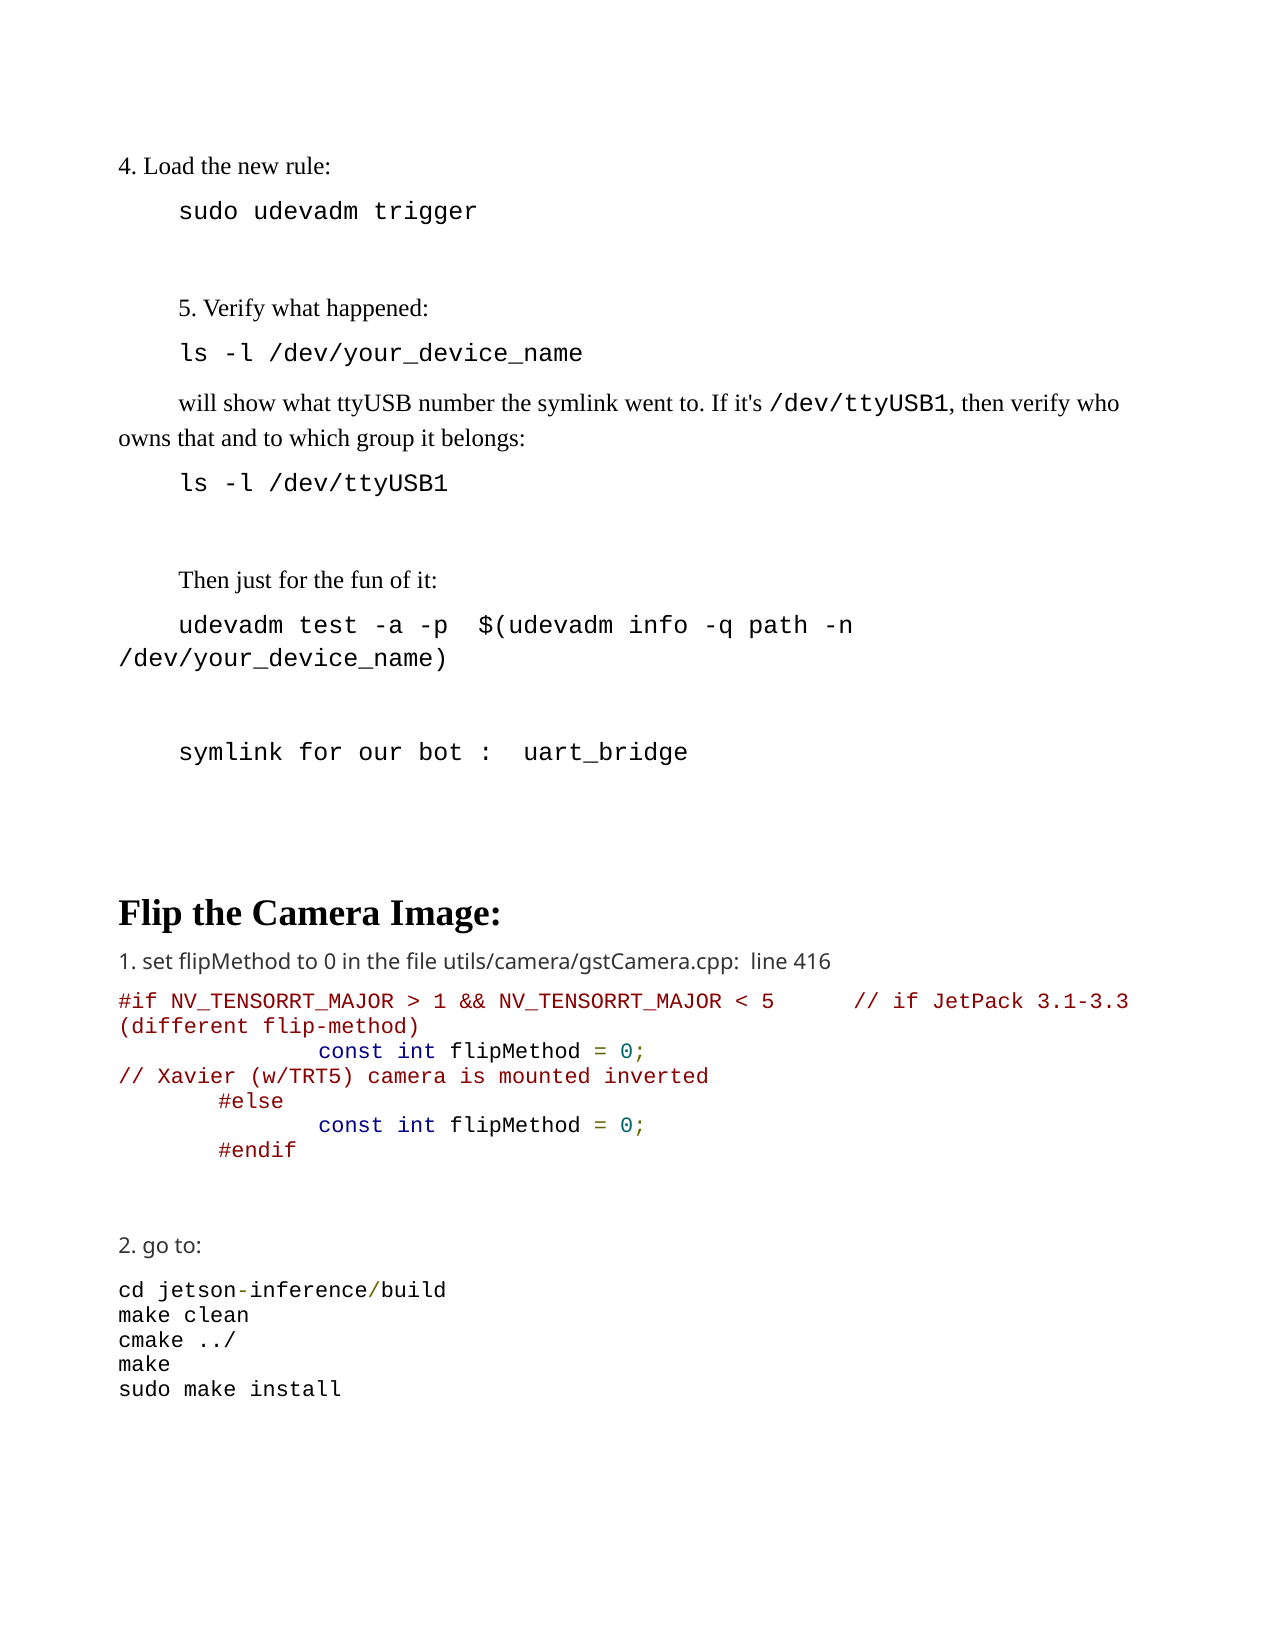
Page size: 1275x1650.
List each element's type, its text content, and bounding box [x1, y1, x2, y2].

text sudo udevadm trigger [118, 199, 1157, 227]
text 2. go to: [118, 1164, 1157, 1260]
text udevadm test -a -p $(udevadm info -q path -n /dev/your_device_name) [118, 613, 1157, 674]
text 4. Load the new rule: [118, 118, 1157, 180]
text #else [118, 1090, 1157, 1115]
text const int flipMethod = 0; // Xavier (w/TRT5) camera is mounted inverted [118, 1040, 1157, 1090]
text make clean [118, 1304, 1157, 1329]
text #if NV_TENSORRT_MAJOR > 1 && NV_TENSORRT_MAJOR < 5 // if JetPack 3.1-3.3 (different flip-method) [118, 991, 1157, 1040]
text 1. set flipMethod to 0 in the file utils/camera/gstCamera.cpp: line 416 [118, 946, 1157, 976]
text const int flipMethod = 0; [118, 1115, 1157, 1139]
text ls -l /dev/your_device_name [118, 341, 1157, 369]
text #endif [118, 1139, 1157, 1164]
text ls -l /dev/ttyUSB1 [118, 471, 1157, 499]
subtitle Flip the Camera Image: [118, 890, 1157, 933]
text sudo make install [118, 1378, 1157, 1403]
text 5. Verify what happened: [118, 293, 1157, 322]
text symlink for our bot : uart_bridge [118, 740, 1157, 768]
text will show what ttyUSB number the symlink went to. If it's /dev/ttyUSB1, then verify who owns that and to which group it belongs: [118, 388, 1157, 452]
text Then just for the fun of it: [118, 566, 1157, 594]
text cd jetson-inference/build [118, 1279, 1157, 1304]
text make [118, 1353, 1157, 1378]
text cmake ../ [118, 1329, 1157, 1353]
